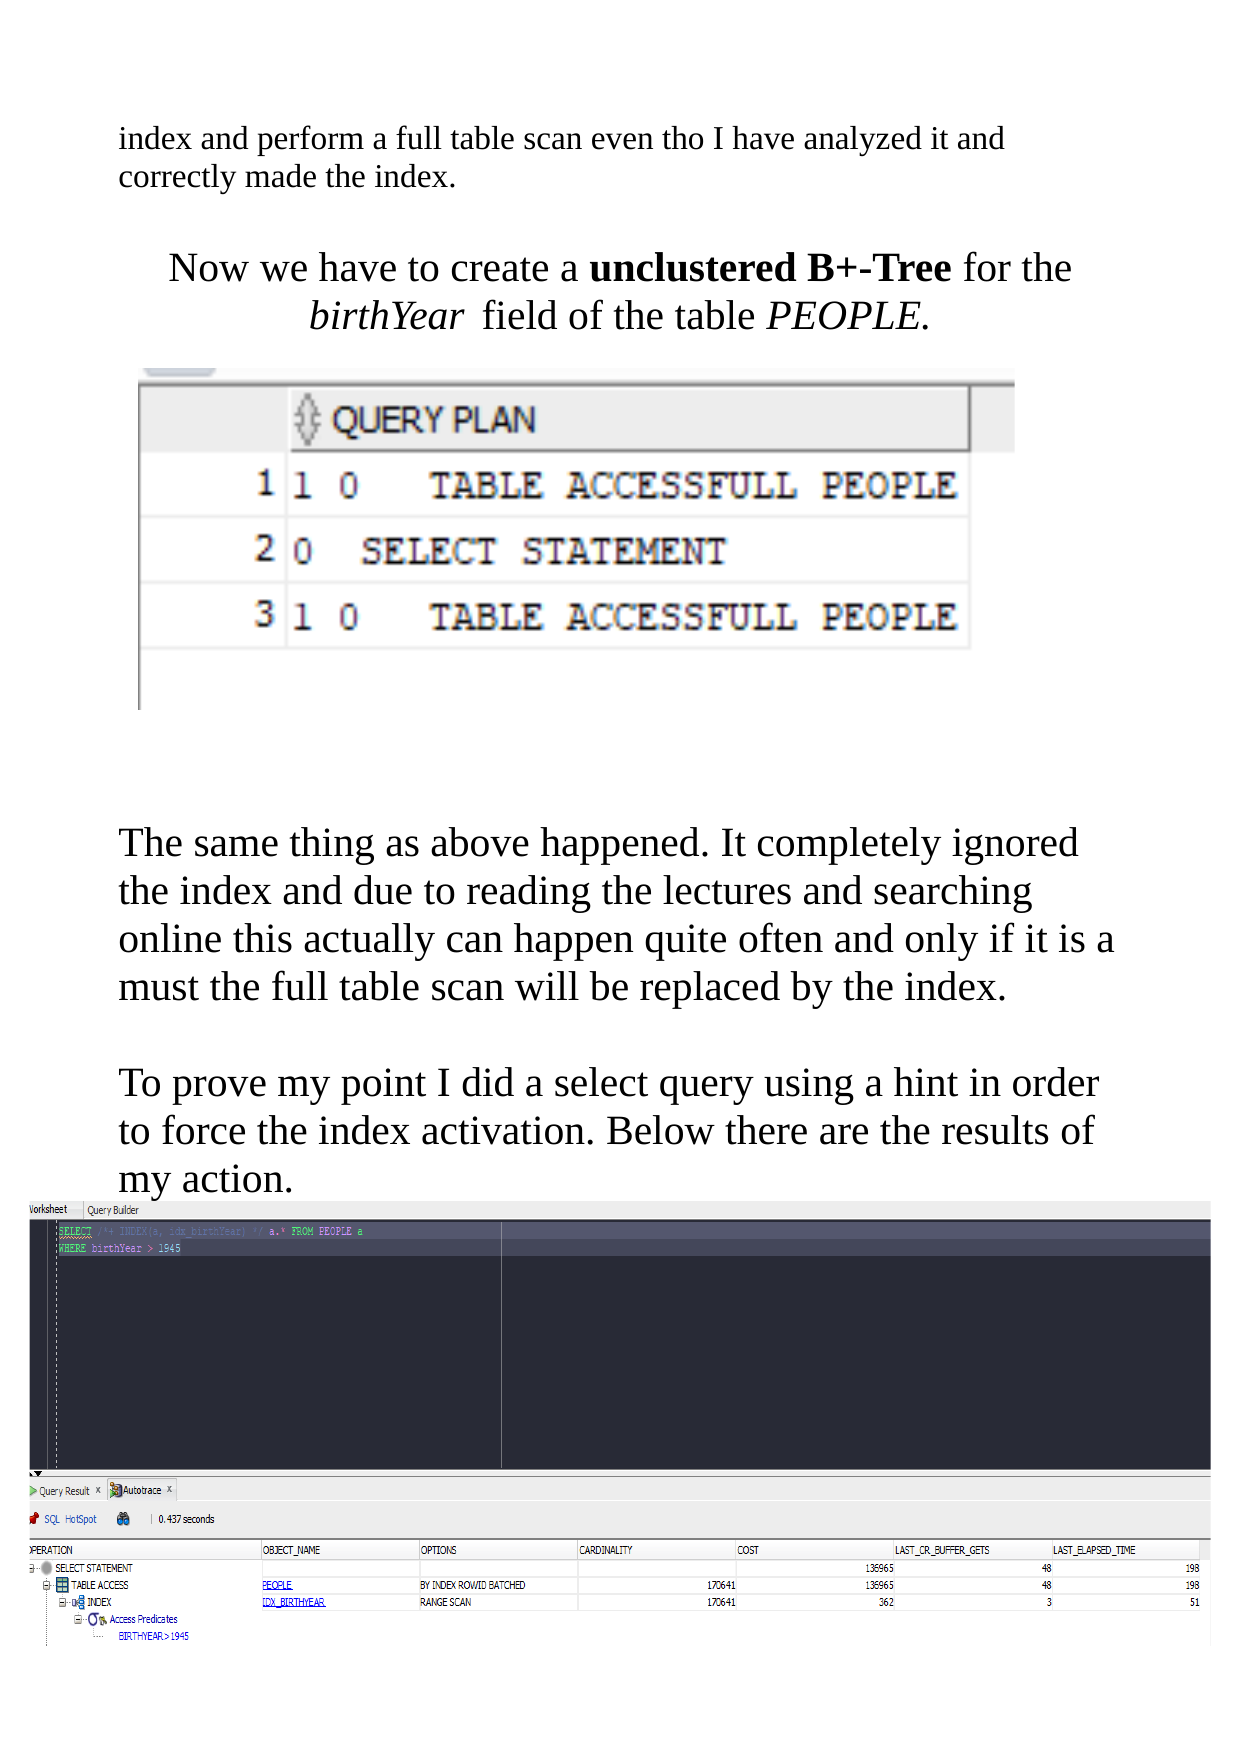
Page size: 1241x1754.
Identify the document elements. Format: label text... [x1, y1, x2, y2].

text index and perform a full table scan even tho I have analyzed it and correctly made the index. [118, 118, 1122, 195]
picture [29, 1201, 1211, 1646]
text Now we have to create a unclustered B+-Tree for the birthYear field of the table PEOPLE. [118, 243, 1122, 338]
text To prove my point I did a select query using a hint in order to force the index activation. Below there are the results of my action. [118, 1057, 1122, 1201]
picture [138, 368, 1015, 710]
text The same thing as above happened. It completely ignored the index and due to reading the lectures and searching online this actually can happen quite often and only if it is a must the full table scan will be replaced by the index. [118, 818, 1122, 1009]
